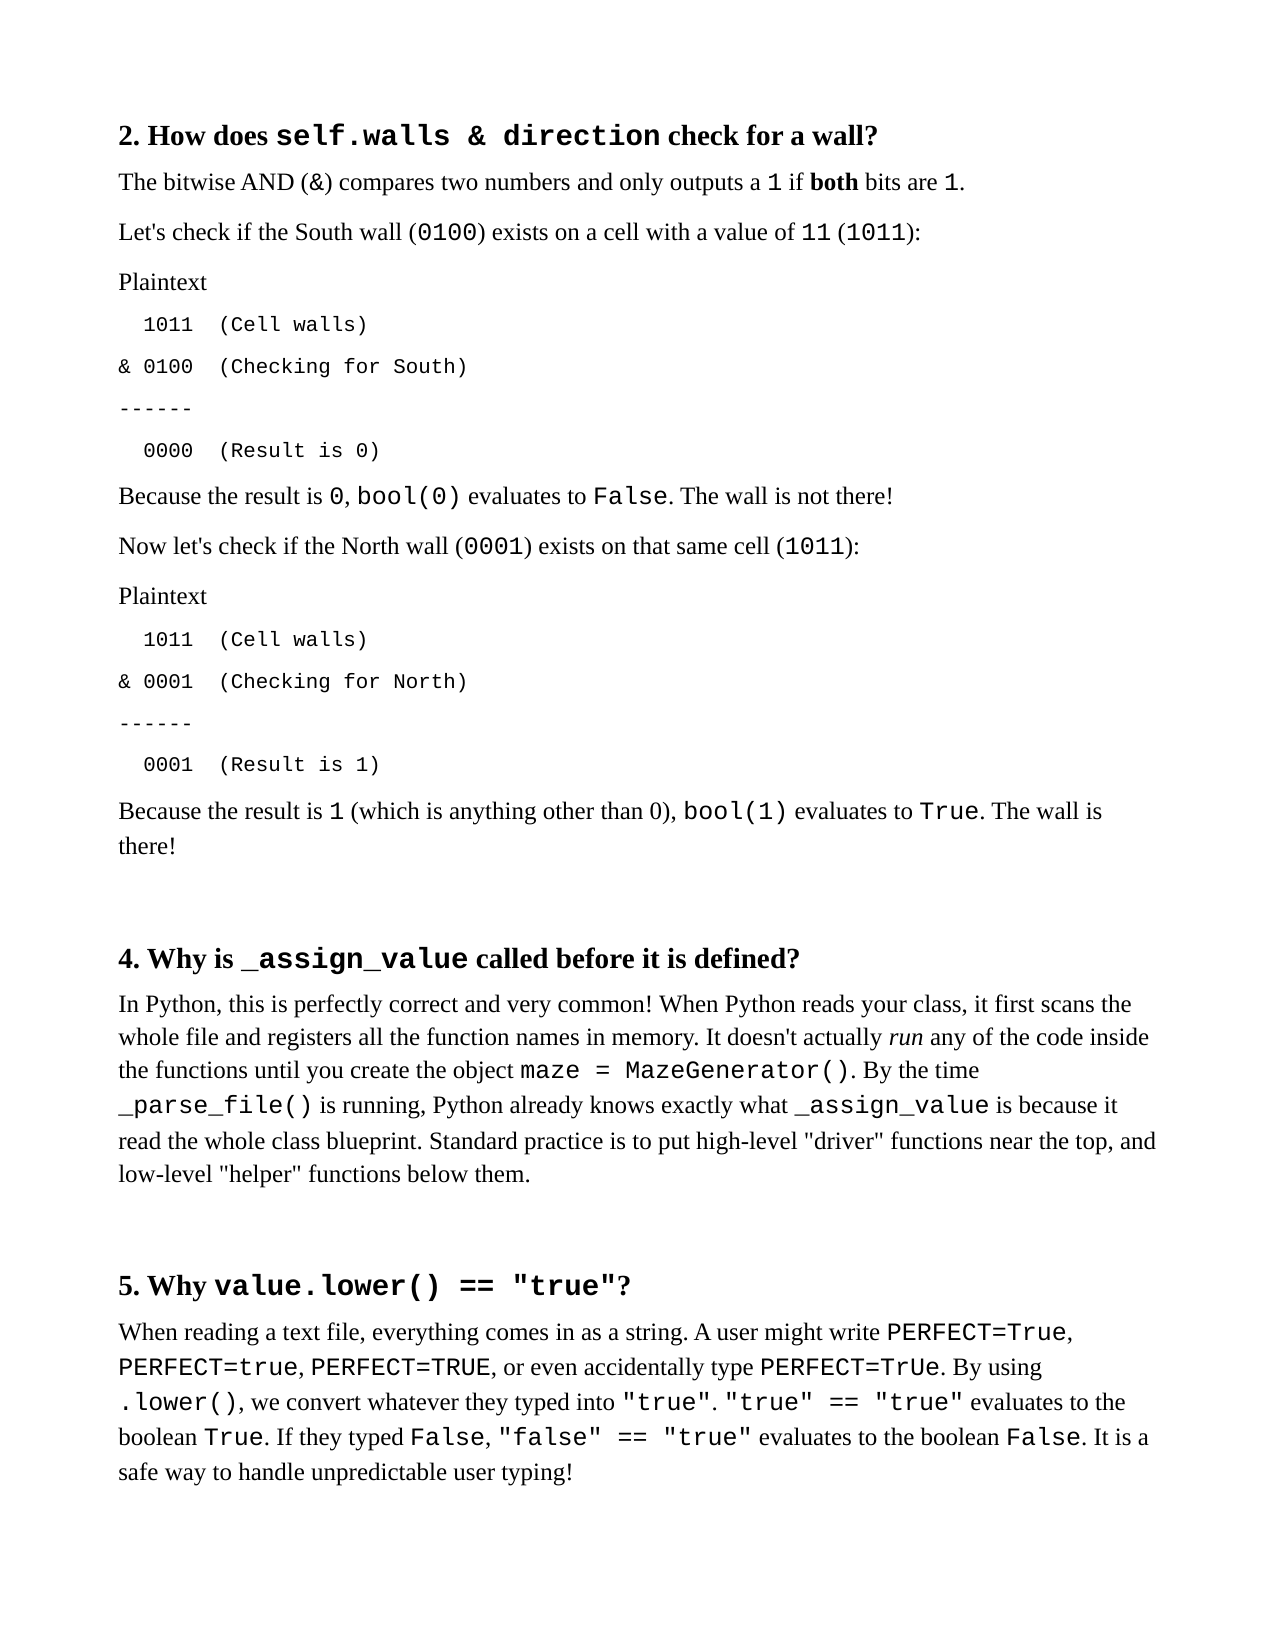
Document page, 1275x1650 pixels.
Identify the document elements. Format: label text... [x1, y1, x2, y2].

text & 0100 (Checking for South) [118, 356, 1157, 380]
subtitle 5. Why value.lower() == "true"? [118, 1268, 1157, 1304]
text ------ [118, 712, 1157, 736]
text 1011 (Cell walls) [118, 314, 1157, 338]
text Because the result is 0, bool(0) evaluates to False. The wall is not there! [118, 481, 1157, 512]
subtitle 2. How does self.walls & direction check for a wall? [118, 118, 1157, 154]
text Plaintext [118, 581, 1157, 610]
text 0000 (Result is 0) [118, 439, 1157, 463]
text & 0001 (Checking for North) [118, 671, 1157, 694]
text Because the result is 1 (which is anything other than 0), bool(1) evaluates to True. The wall is there! [118, 796, 1157, 860]
text In Python, this is perfectly correct and very common! When Python reads your class, it first scans the whole file and registers all the function names in memory. It doesn't actually run any of the code inside the functions until you create the object maze = MazeGenerator(). By the time _parse_file() is running, Python already knows exactly what _assign_value is because it read the whole class blueprint. Standard practice is to put high-level "driver" functions near the top, and low-level "helper" functions below them. [118, 989, 1157, 1187]
text ------ [118, 398, 1157, 421]
subtitle 4. Why is _assign_value called before it is defined? [118, 941, 1157, 977]
text Now let's check if the North wall (0001) exists on that same cell (1011): [118, 531, 1157, 562]
text The bitwise AND (&) compares two numbers and only outputs a 1 if both bits are 1. [118, 167, 1157, 197]
text Plaintext [118, 267, 1157, 295]
text When reading a text file, everything comes in as a string. A user might write PERFECT=True, PERFECT=true, PERFECT=TRUE, or even accidentally type PERFECT=TrUe. By using .lower(), we convert whatever they typed into "true". "true" == "true" evaluates to the boolean True. If they typed False, "false" == "true" evaluates to the boolean False. It is a safe way to handle unpredictable user typing! [118, 1317, 1157, 1486]
text 0001 (Result is 1) [118, 754, 1157, 778]
text 1011 (Cell walls) [118, 629, 1157, 653]
text Let's check if the South wall (0100) exists on a cell with a value of 11 (1011): [118, 217, 1157, 247]
